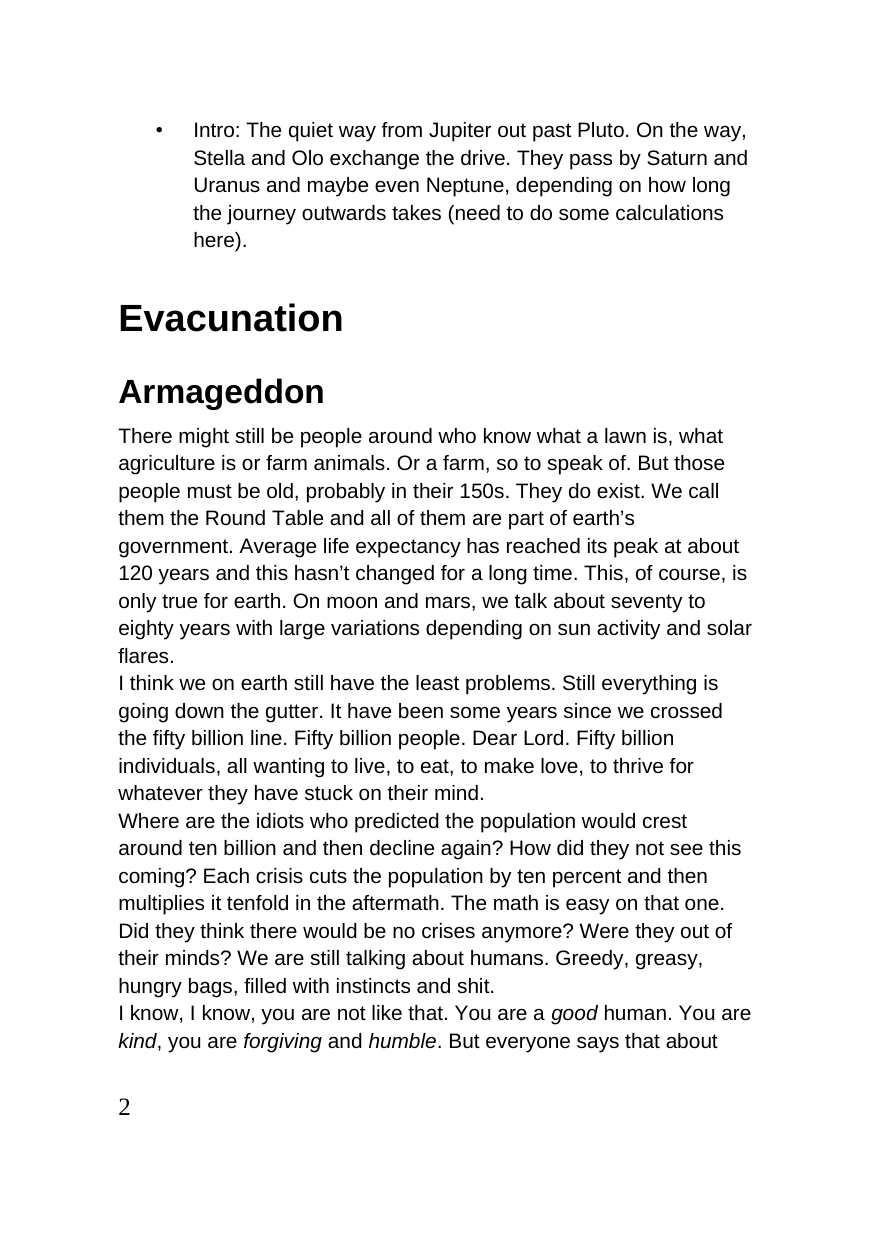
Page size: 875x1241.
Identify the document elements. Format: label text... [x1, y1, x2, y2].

text There might still be people around who know what a lawn is, what agriculture is or farm animals. Or a farm, so to speak of. But those people must be old, probably in their 150s. They do exist. We call them the Round Table and all of them are part of earth’s government. Average life expectancy has reached its peak at about 120 years and this hasn’t changed for a long time. This, of course, is only true for earth. On moon and mars, we talk about seventy to eighty years with large variations depending on sun activity and solar flares. I think we on earth still have the least problems. Still everything is going down the gutter. It have been some years since we crossed the fifty billion line. Fifty billion people. Dear Lord. Fifty billion individuals, all wanting to live, to eat, to make love, to thrive for whatever they have stuck on their mind. Where are the idiots who predicted the population would crest around ten billion and then decline again? How did they not see this coming? Each crisis cuts the population by ten percent and then multiplies it tenfold in the aftermath. The math is easy on that one. Did they think there would be no crises anymore? Were they out of their minds? We are still talking about humans. Greedy, greasy, hungry bags, filled with instincts and shit. I know, I know, you are not like that. You are a good human. You are kind, you are forgiving and humble. But everyone says that about [118, 423, 756, 1052]
subtitle Evacunation [118, 295, 756, 339]
list Intro: The quiet way from Jupiter out past Pluto. On the way, Stella and Olo exchange the drive. They pass by Saturn and Uranus and maybe even Neptune, depending on how long the journey outwards takes (need to do some calculations here). [156, 118, 756, 252]
subtitle Armageddon [118, 372, 756, 411]
